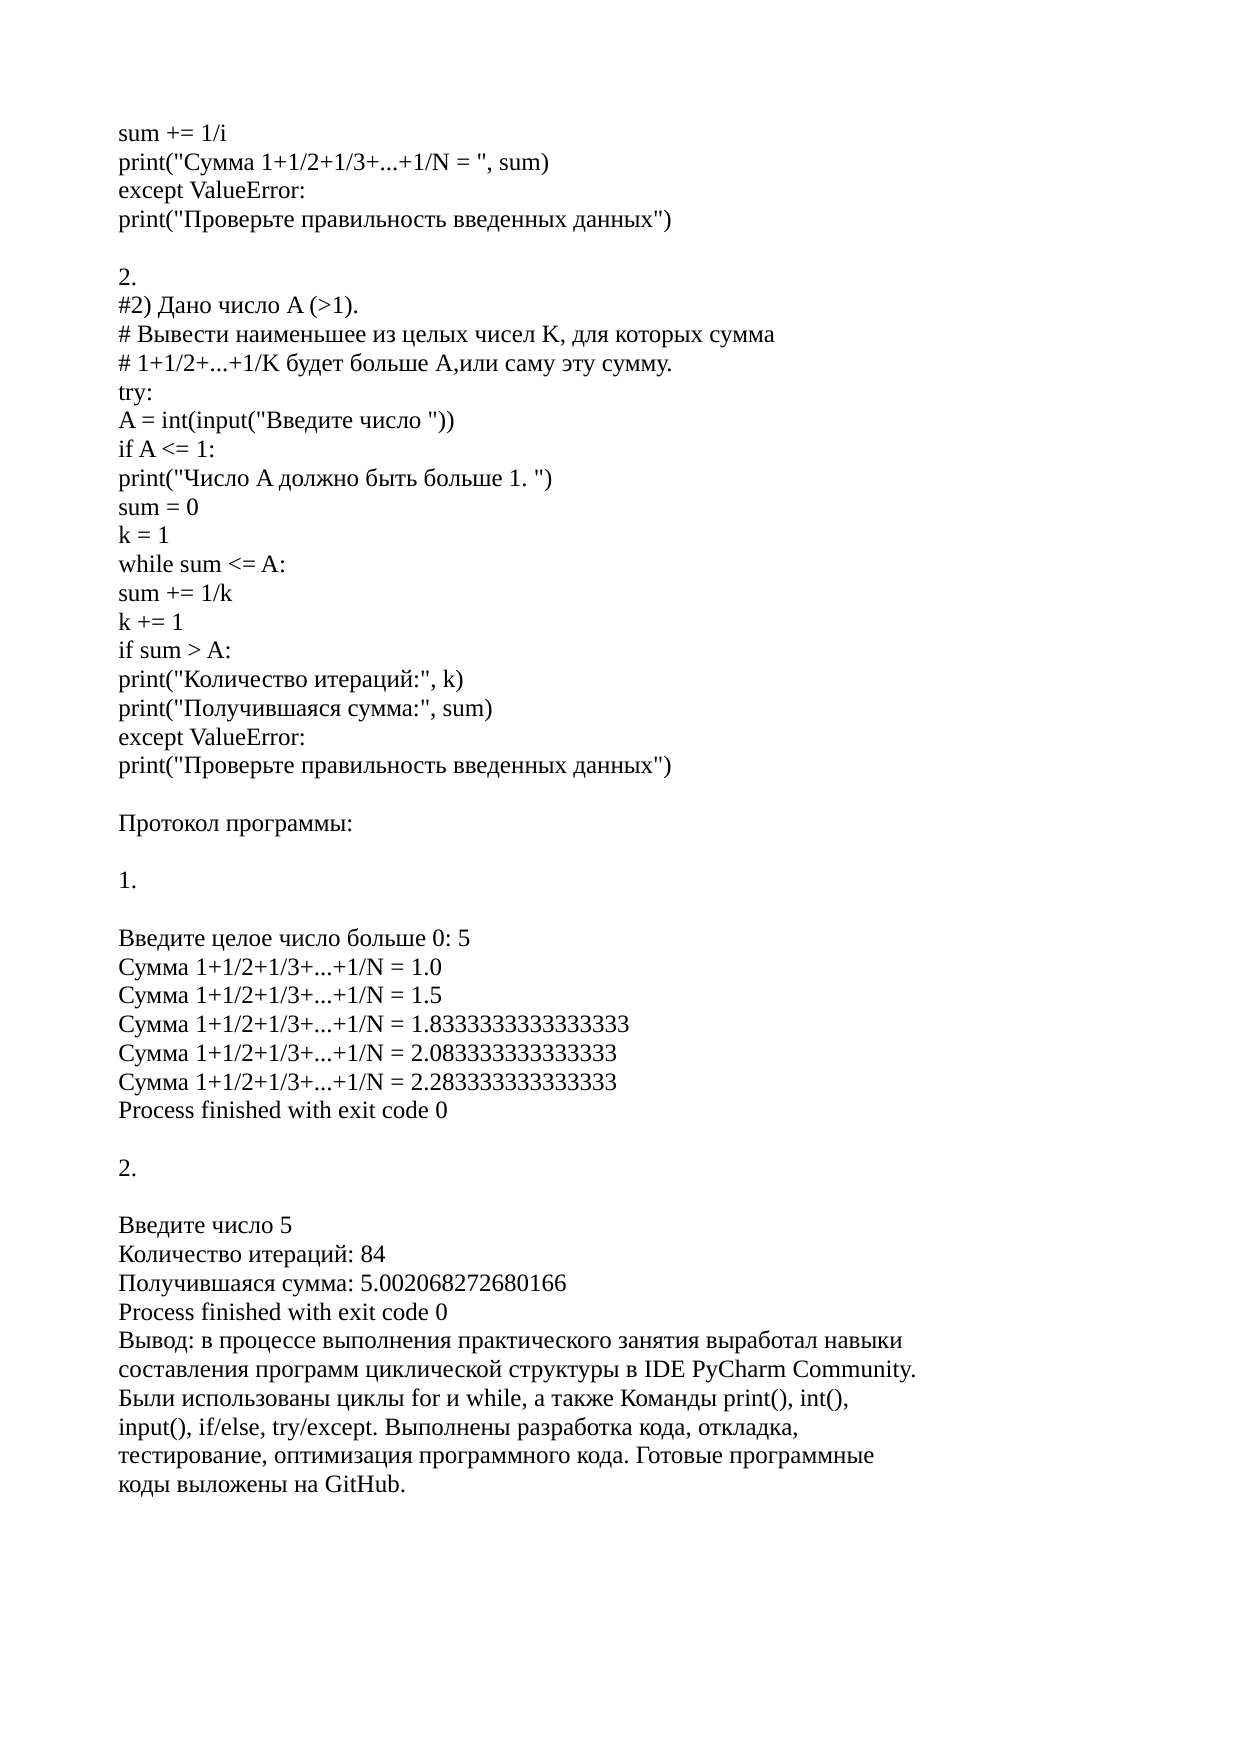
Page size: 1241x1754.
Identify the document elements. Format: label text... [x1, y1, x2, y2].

text Process finished with exit code 0 [118, 1096, 1122, 1124]
text input(), if/else, try/except. Выполнены разработка кода, откладка, [118, 1412, 1122, 1441]
text print("Проверьте правильность введенных данных") [118, 751, 1122, 779]
text sum = 0 [118, 492, 1122, 521]
text Количество итераций: 84 [118, 1239, 1122, 1268]
text k += 1 [118, 607, 1122, 636]
text Process finished with exit code 0 [118, 1297, 1122, 1326]
text print("Количество итераций:", k) [118, 664, 1122, 693]
text Введите число 5 [118, 1211, 1122, 1239]
text except ValueError: [118, 176, 1122, 204]
text if sum > A: [118, 636, 1122, 664]
text составления программ циклической структуры в IDE PyCharm Community. [118, 1354, 1122, 1383]
text print("Проверьте правильность введенных данных") [118, 204, 1122, 233]
text while sum <= A: [118, 549, 1122, 578]
text try: [118, 377, 1122, 406]
text #2) Дано число A (>1). [118, 291, 1122, 319]
text 1. [118, 866, 1122, 894]
text Были использованы циклы for и while, а также Команды print(), int(), [118, 1383, 1122, 1412]
text # Вывести наименьшее из целых чисел K, для которых сумма [118, 319, 1122, 348]
text коды выложены на GitHub. [118, 1469, 1122, 1498]
text if A <= 1: [118, 434, 1122, 463]
text Введите целое число больше 0: 5 [118, 923, 1122, 952]
text sum += 1/i [118, 118, 1122, 147]
text Получившаяся сумма: 5.002068272680166 [118, 1268, 1122, 1297]
text except ValueError: [118, 722, 1122, 751]
text Сумма 1+1/2+1/3+...+1/N = 1.0 [118, 952, 1122, 981]
text Сумма 1+1/2+1/3+...+1/N = 1.5 [118, 981, 1122, 1009]
text print("Получившаяся сумма:", sum) [118, 693, 1122, 722]
text Сумма 1+1/2+1/3+...+1/N = 2.283333333333333 [118, 1067, 1122, 1096]
text sum += 1/k [118, 578, 1122, 607]
text 2. [118, 262, 1122, 291]
text 2. [118, 1153, 1122, 1182]
text # 1+1/2+...+1/K будет больше A,или саму эту сумму. [118, 348, 1122, 377]
text print("Сумма 1+1/2+1/3+...+1/N = ", sum) [118, 147, 1122, 176]
text Вывод: в процессе выполнения практического занятия выработал навыки [118, 1326, 1122, 1354]
text тестирование, оптимизация программного кода. Готовые программные [118, 1441, 1122, 1469]
text A = int(input("Введите число ")) [118, 406, 1122, 434]
text Сумма 1+1/2+1/3+...+1/N = 2.083333333333333 [118, 1038, 1122, 1067]
text Сумма 1+1/2+1/3+...+1/N = 1.8333333333333333 [118, 1009, 1122, 1038]
text print("Число A должно быть больше 1. ") [118, 463, 1122, 492]
text Протокол программы: [118, 808, 1122, 837]
text k = 1 [118, 521, 1122, 549]
